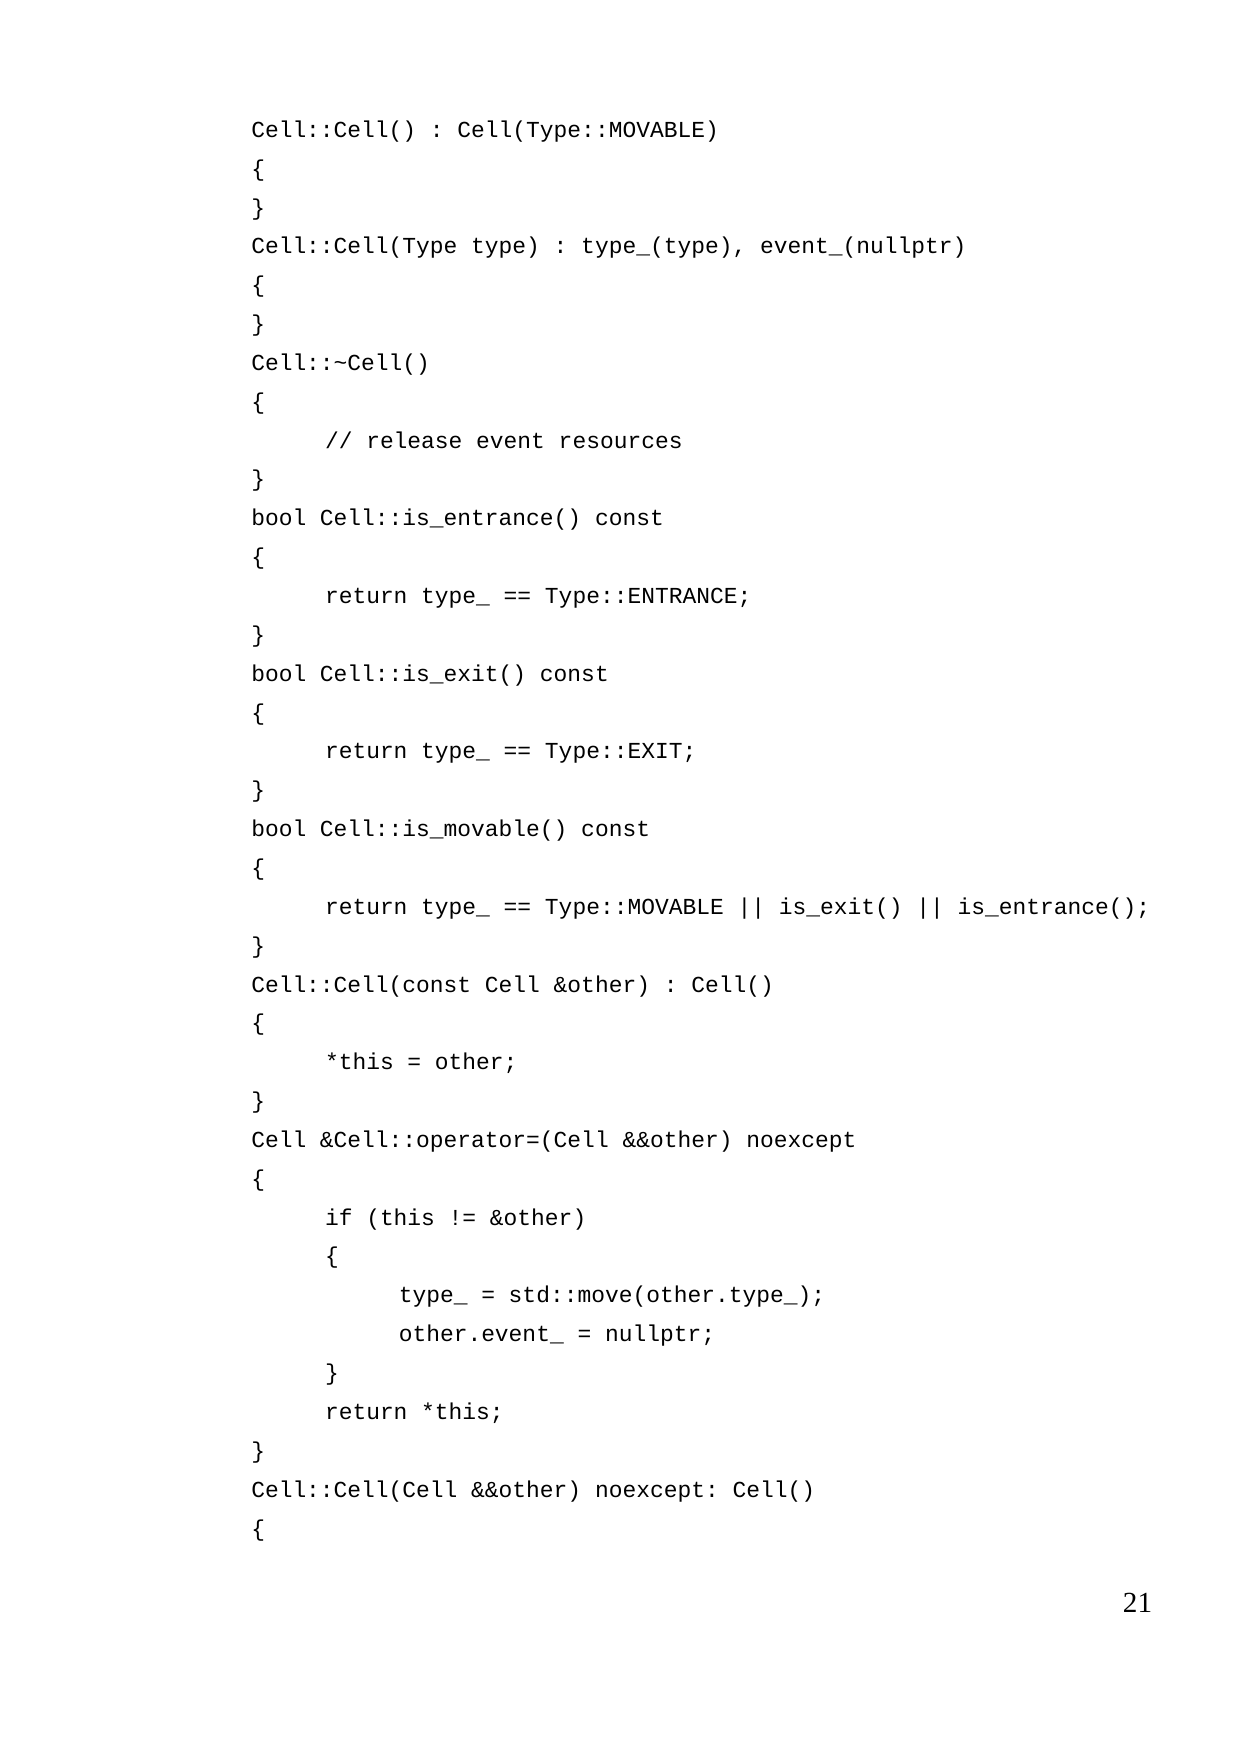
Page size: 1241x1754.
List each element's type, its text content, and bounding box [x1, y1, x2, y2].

text Cell::Cell(Cell &&other) noexcept: Cell() [177, 1478, 1152, 1504]
text } [177, 1089, 1152, 1115]
text return type_ == Type::ENTRANCE; [177, 584, 1152, 610]
text { [177, 1245, 1152, 1271]
text bool Cell::is_movable() const [177, 817, 1152, 843]
text } [177, 1439, 1152, 1465]
text bool Cell::is_entrance() const [177, 507, 1152, 533]
text // release event resources [177, 429, 1152, 455]
text } [177, 623, 1152, 649]
text { [177, 701, 1152, 727]
text } [177, 779, 1152, 804]
text { [177, 546, 1152, 571]
text { [177, 1517, 1152, 1543]
text other.event_ = nullptr; [177, 1323, 1152, 1348]
text return *this; [177, 1400, 1152, 1426]
text { [177, 273, 1152, 299]
text Cell::Cell(Type type) : type_(type), event_(nullptr) [177, 235, 1152, 261]
text return type_ == Type::MOVABLE || is_exit() || is_entrance(); [177, 895, 1152, 921]
text Cell &Cell::operator=(Cell &&other) noexcept [177, 1128, 1152, 1154]
text } [177, 1361, 1152, 1387]
text bool Cell::is_exit() const [177, 662, 1152, 688]
text Cell::Cell() : Cell(Type::MOVABLE) [177, 118, 1152, 144]
text } [177, 196, 1152, 222]
text } [177, 934, 1152, 960]
text } [177, 312, 1152, 338]
text { [177, 157, 1152, 183]
text type_ = std::move(other.type_); [177, 1284, 1152, 1310]
text { [177, 1167, 1152, 1193]
text return type_ == Type::EXIT; [177, 740, 1152, 766]
text } [177, 468, 1152, 494]
text { [177, 1012, 1152, 1038]
text *this = other; [177, 1051, 1152, 1077]
text { [177, 390, 1152, 416]
text Cell::Cell(const Cell &other) : Cell() [177, 973, 1152, 999]
text Cell::~Cell() [177, 351, 1152, 377]
text if (this != &other) [177, 1206, 1152, 1232]
text { [177, 856, 1152, 882]
